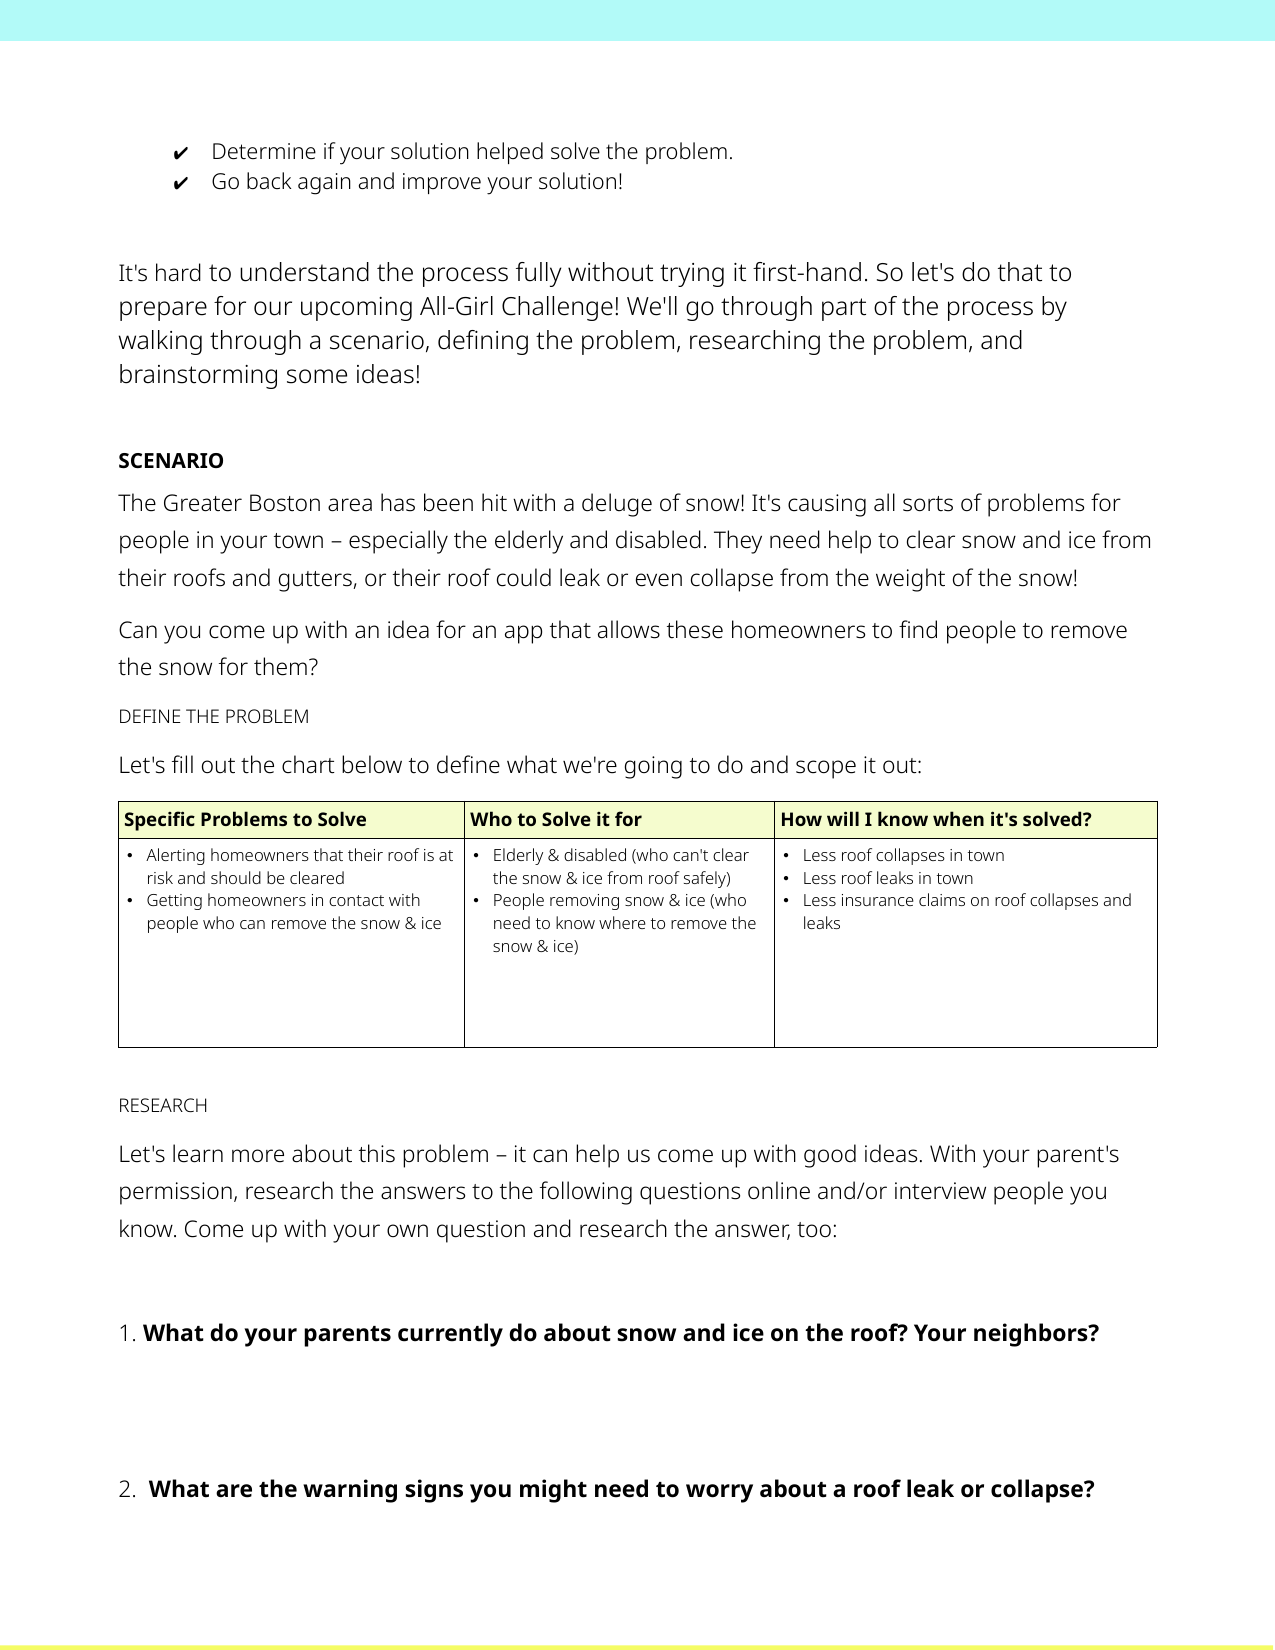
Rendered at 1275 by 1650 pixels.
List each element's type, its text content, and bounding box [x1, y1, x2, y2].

text Can you come up with an idea for an app that allows these homeowners to find people to remove the snow for them? [118, 614, 1157, 682]
text It's hard to understand the process fully without trying it first-hand. So let's do that to prepare for our upcoming All-Girl Challenge! We'll go through part of the process by walking through a scenario, defining the problem, researching the problem, and brainstorming some ideas! [118, 254, 1157, 391]
subtitle SCENARIO [118, 446, 1157, 474]
text RESEARCH [118, 1092, 1157, 1118]
table_cell Elderly & disabled (who can't clear the snow & ice from roof safely) People removing snow & ice (who need to know where to remove the snow & ice) [465, 839, 774, 1047]
text 1. What do your parents currently do about snow and ice on the roof? Your neighbors? [118, 1317, 1157, 1348]
table_cell LEARN Collect data about your solution and document it. Determine if your solution helped solve the problem. Go back again and improve your solution! [118, 118, 1158, 214]
text The Greater Boston area has been hit with a deluge of snow! It's causing all sorts of problems for people in your town – especially the elderly and disabled. They need help to clear snow and ice from their roofs and gutters, or their roof could leak or even collapse from the weight of the snow! [118, 487, 1157, 593]
text Let's fill out the chart below to define what we're going to do and scope it out: [118, 748, 1157, 780]
text Let's learn more about this problem – it can help us come up with good ideas. With your parent's permission, research the answers to the following questions online and/or interview people you know. Come up with your own question and research the answer, too: [118, 1138, 1157, 1244]
table_cell Less roof collapses in town Less roof leaks in town Less insurance claims on roof collapses and leaks [775, 839, 1157, 1047]
table_header How will I know when it's solved? [775, 802, 1157, 838]
table_cell Alerting homeowners that their roof is at risk and should be cleared Getting homeowners in contact with people who can remove the snow & ice [119, 839, 464, 1047]
table_header Specific Problems to Solve [119, 802, 464, 838]
text DEFINE THE PROBLEM [118, 703, 1157, 729]
table_header Who to Solve it for [465, 802, 774, 838]
text 2. What are the warning signs you might need to worry about a roof leak or collapse? [118, 1473, 1157, 1504]
